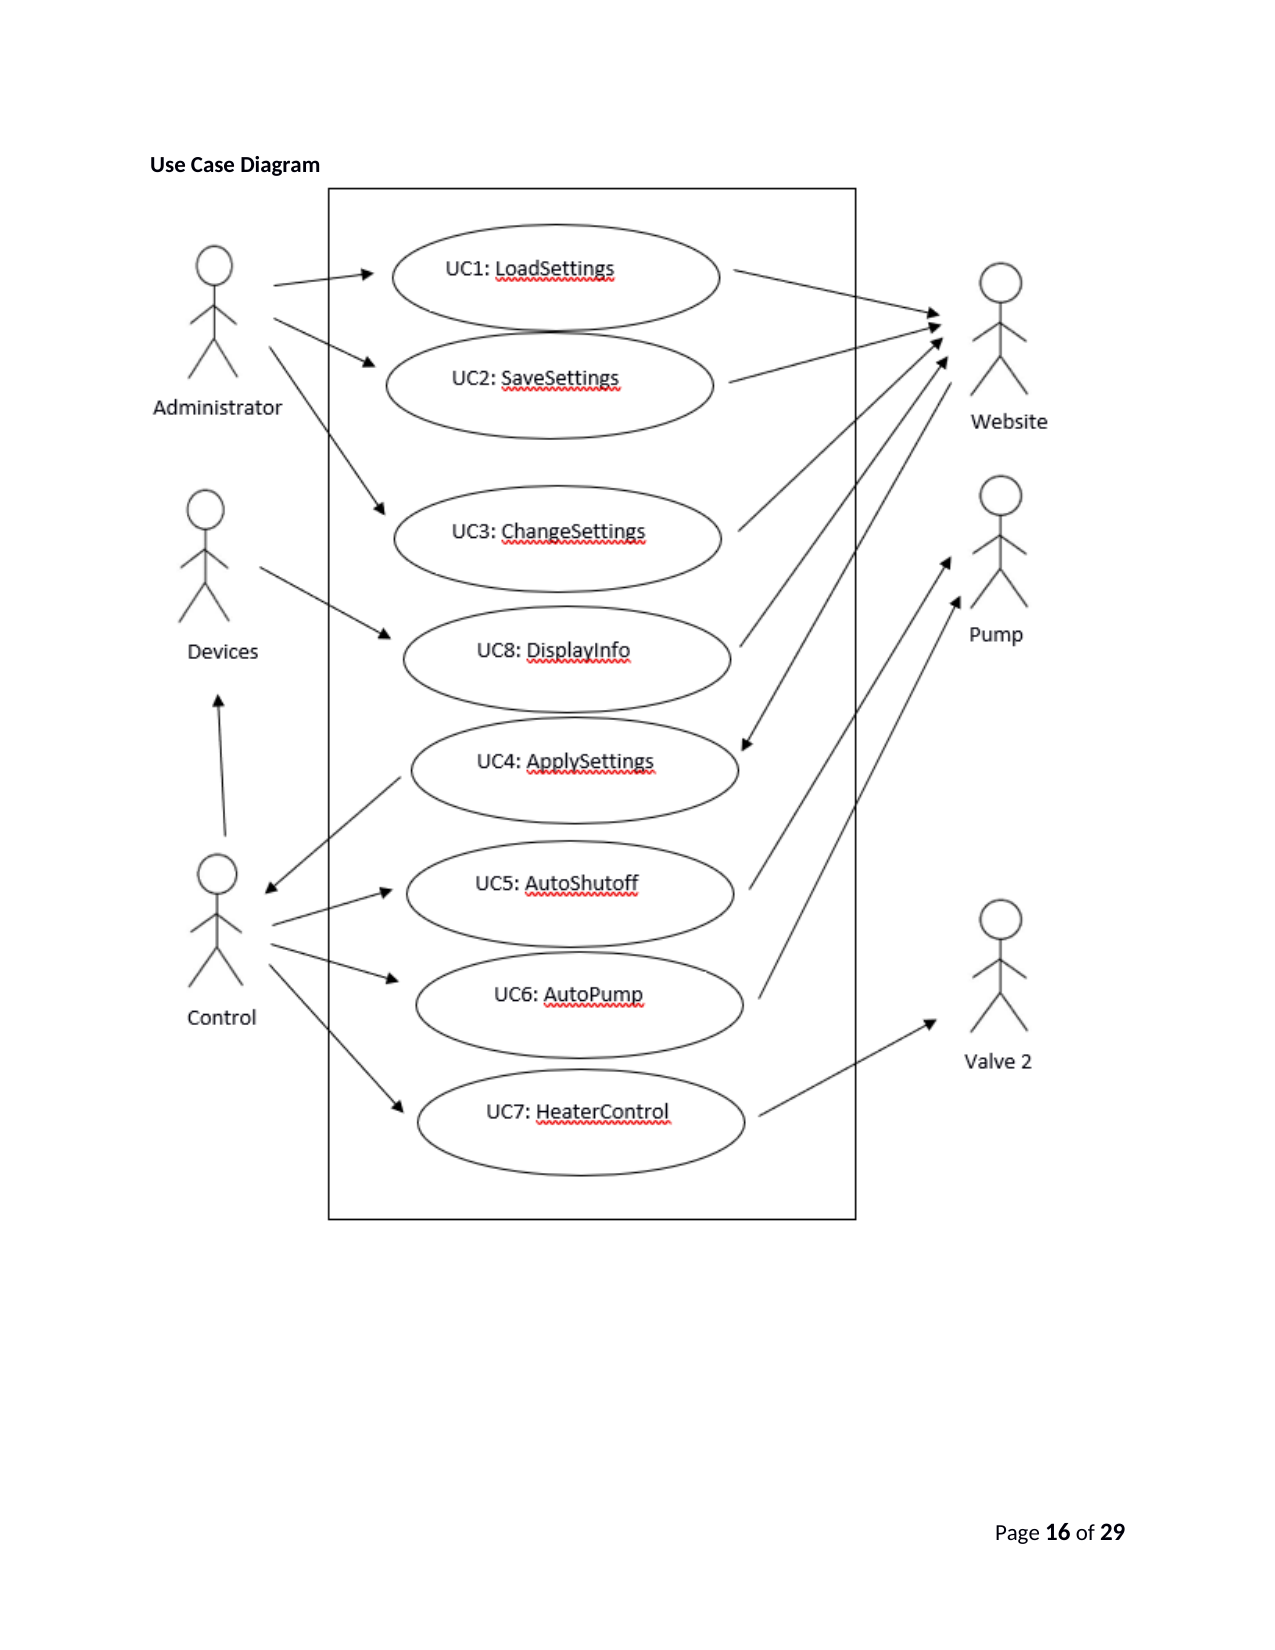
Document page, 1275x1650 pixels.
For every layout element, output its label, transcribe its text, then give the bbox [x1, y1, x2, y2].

picture [150, 178, 1060, 1244]
text Use Case Diagram [150, 150, 1125, 178]
